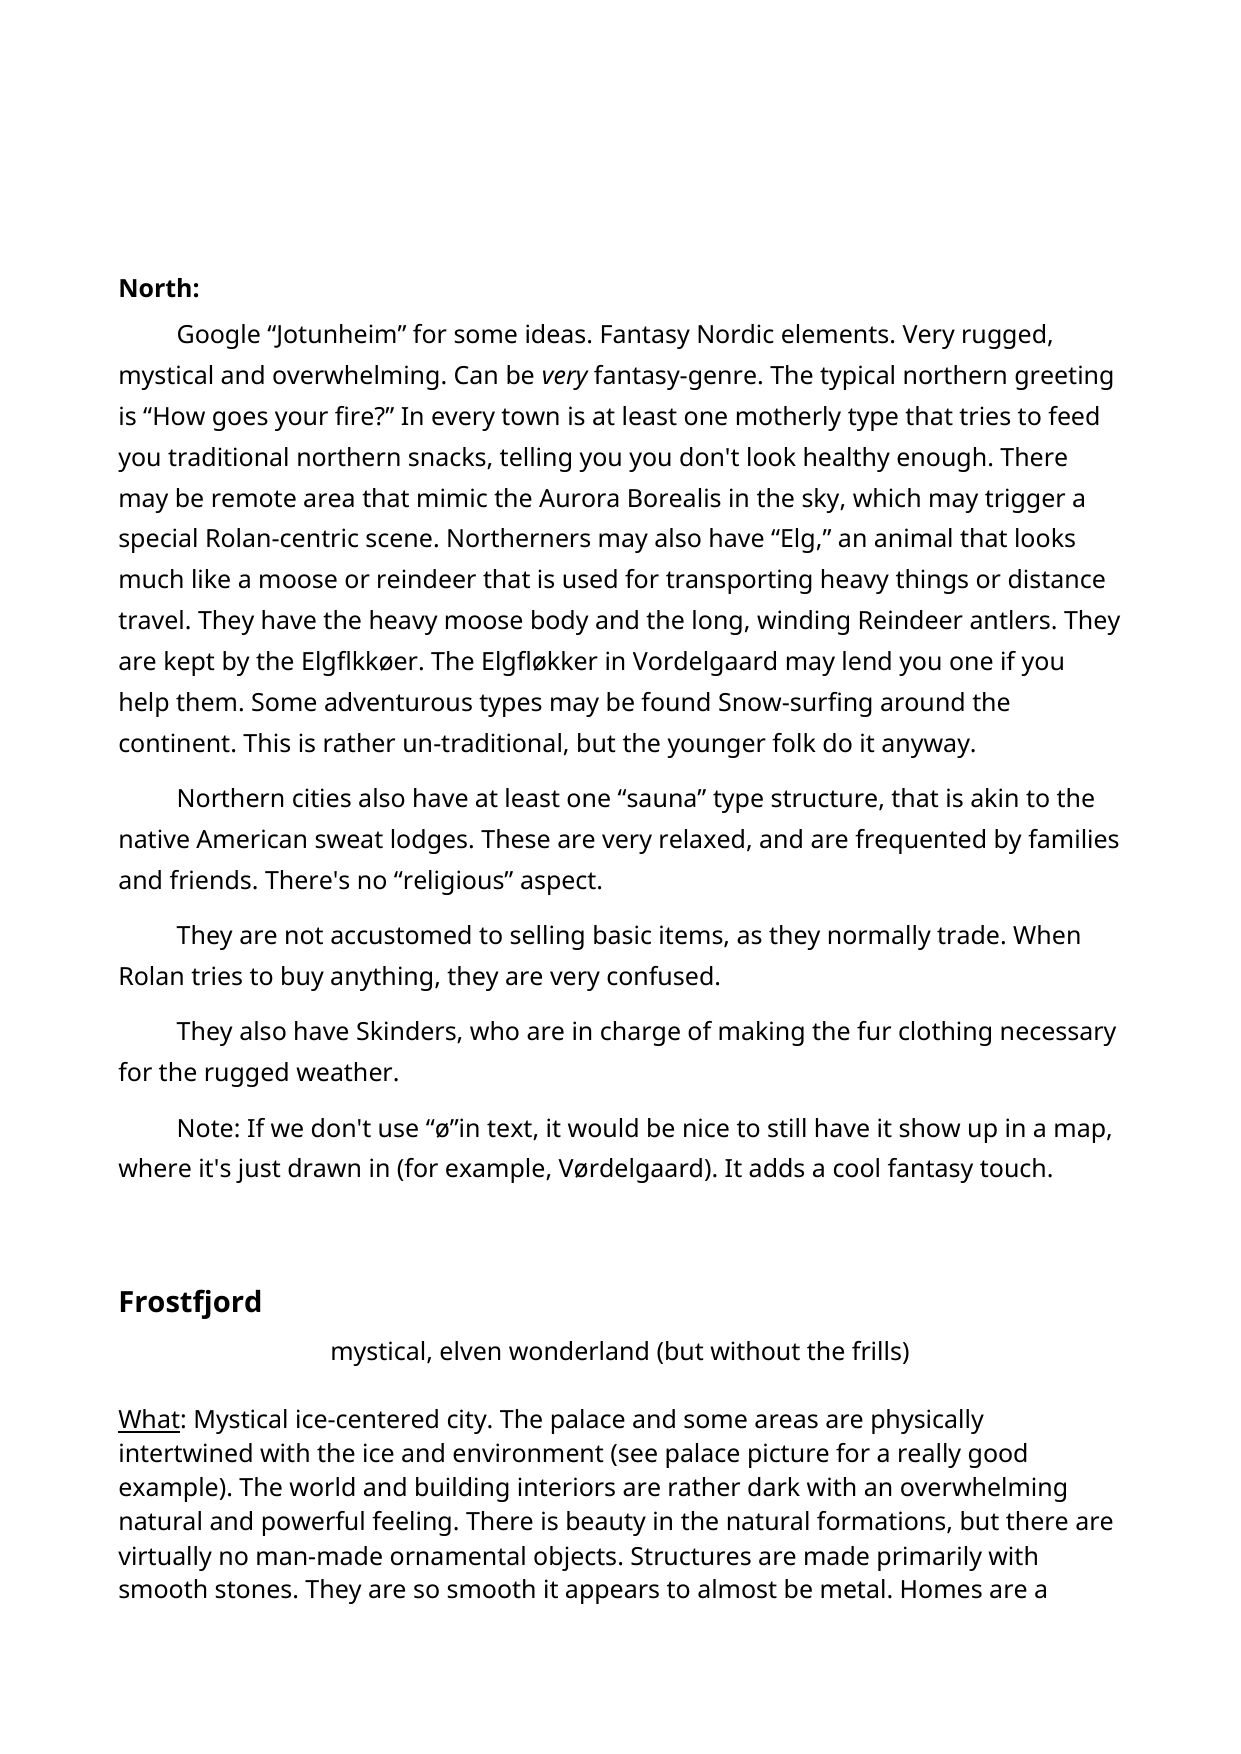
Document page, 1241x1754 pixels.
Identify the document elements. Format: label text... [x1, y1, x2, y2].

text Google “Jotunheim” for some ideas. Fantasy Nordic elements. Very rugged, mystical and overwhelming. Can be very fantasy-genre. The typical northern greeting is “How goes your fire?” In every town is at least one motherly type that tries to feed you traditional northern snacks, telling you you don't look healthy enough. There may be remote area that mimic the Aurora Borealis in the sky, which may trigger a special Rolan-centric scene. Northerners may also have “Elg,” an animal that looks much like a moose or reindeer that is used for transporting heavy things or distance travel. They have the heavy moose body and the long, winding Reindeer antlers. They are kept by the Elgflkkøer. The Elgfløkker in Vordelgaard may lend you one if you help them. Some adventurous types may be found Snow-surfing around the continent. This is rather un-traditional, but the younger folk do it anyway. [118, 317, 1122, 759]
text mystical, elven wonderland (but without the frills) [118, 1334, 1122, 1368]
text Frostfjord [118, 1282, 1122, 1321]
text North: [118, 270, 1122, 304]
text They also have Skinders, who are in charge of making the fur clothing necessary for the rugged weather. [118, 1014, 1122, 1089]
text They are not accustomed to selling basic items, as they normally trade. When Rolan tries to buy anything, they are very confused. [118, 918, 1122, 993]
text What: Mystical ice-centered city. The palace and some areas are physically intertwined with the ice and environment (see palace picture for a really good example). The world and building interiors are rather dark with an overwhelming natural and powerful feeling. There is beauty in the natural formations, but there are virtually no man-made ornamental objects. Structures are made primarily with smooth stones. They are so smooth it appears to almost be metal. Homes are a [118, 1402, 1122, 1606]
text Note: If we don't use “ø”in text, it would be nice to still have it show up in a map, where it's just drawn in (for example, Vørdelgaard). It adds a cool fantasy touch. [118, 1110, 1122, 1185]
text Northern cities also have at least one “sauna” type structure, that is akin to the native American sweat lodges. These are very relaxed, and are frequented by families and friends. There's no “religious” aspect. [118, 781, 1122, 896]
